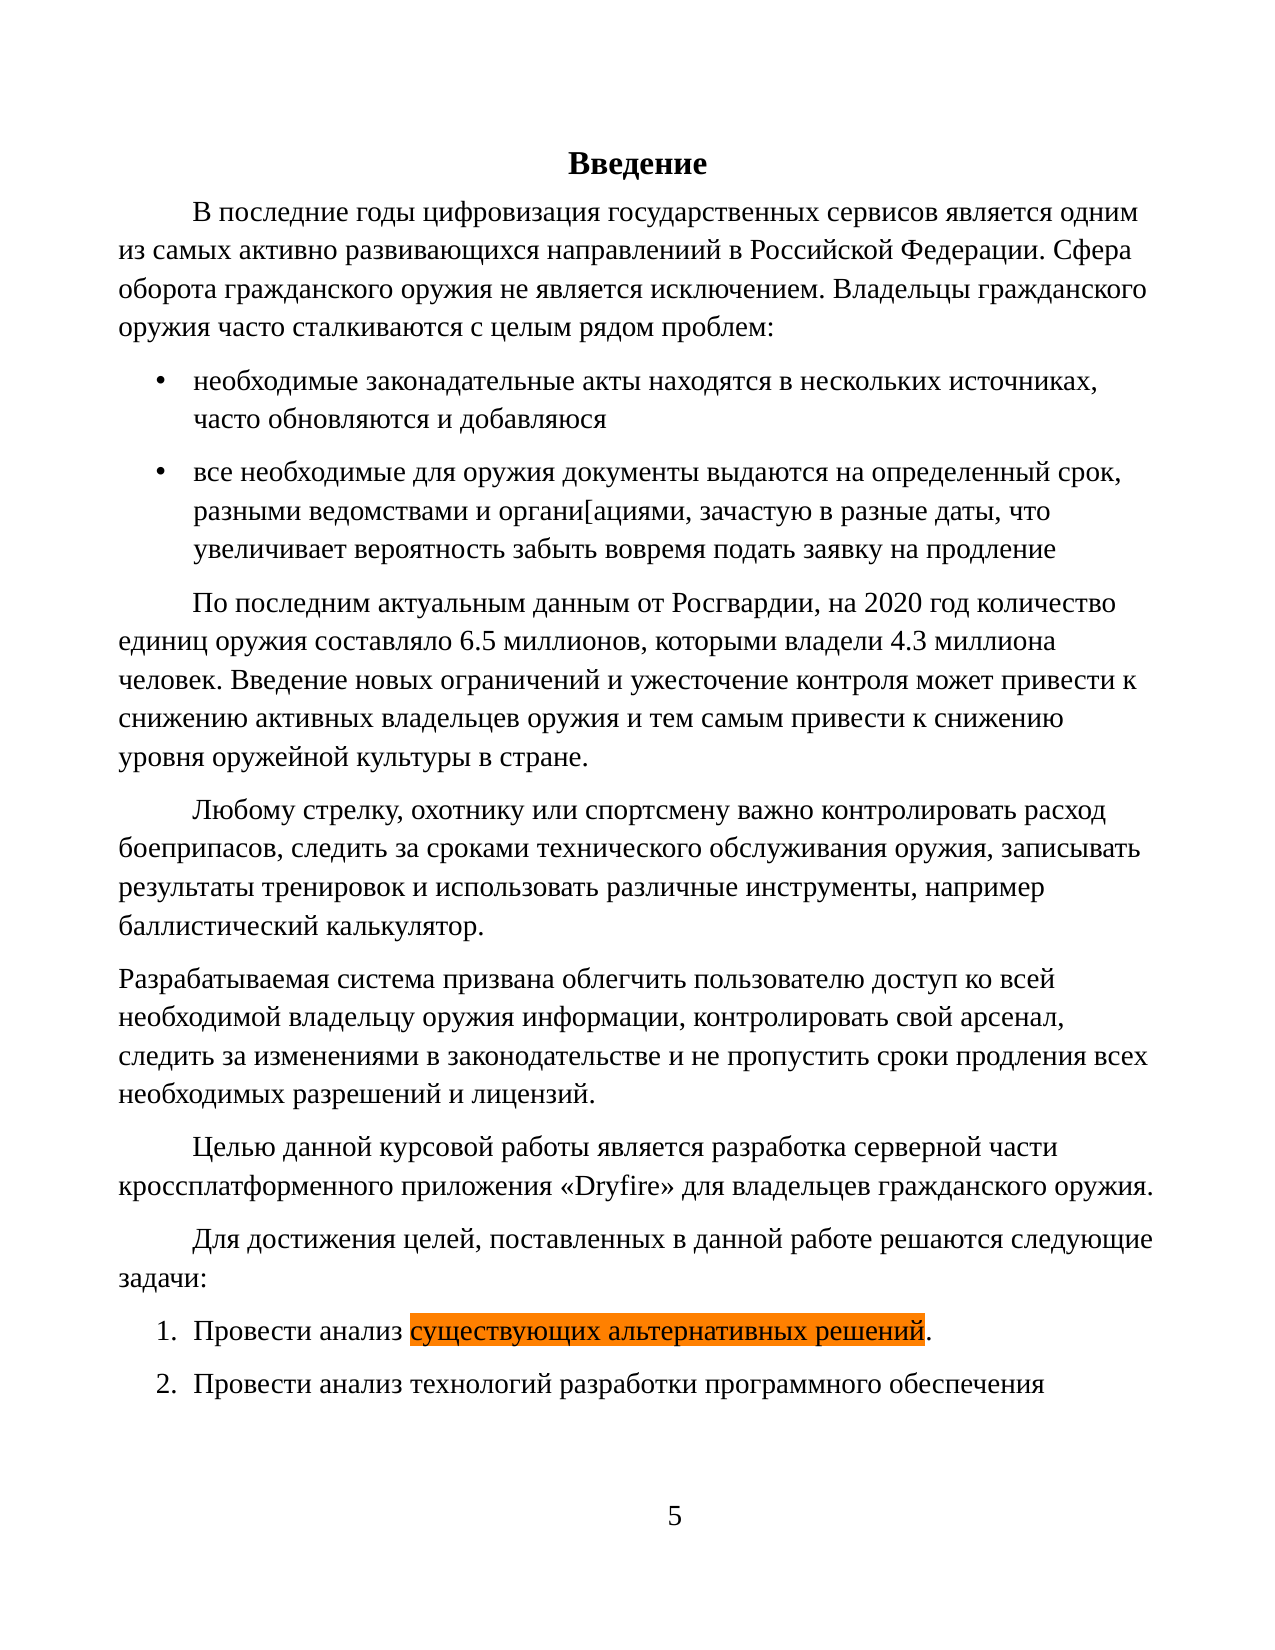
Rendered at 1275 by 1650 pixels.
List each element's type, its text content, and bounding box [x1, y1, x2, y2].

list все необходимые для оружия документы выдаются на определенный срок, разными ведомствами и органи[ациями, зачастую в разные даты, что увеличивает вероятность забыть вовремя подать заявку на продление [156, 454, 1157, 565]
text Любому стрелку, охотнику или спортсмену важно контролировать расход боеприпасов, следить за сроками технического обслуживания оружия, записывать результаты тренировок и использовать различные инструменты, например баллистический калькулятор. [118, 792, 1157, 941]
text По последним актуальным данным от Росгвардии, на 2020 год количество единиц оружия составляло 6.5 миллионов, которыми владели 4.3 миллиона человек. Введение новых ограничений и ужесточение контроля может привести к снижению активных владельцев оружия и тем самым привести к снижению уровня оружейной культуры в стране. [118, 585, 1157, 772]
text Для достижения целей, поставленных в данной работе решаются следующие задачи: [118, 1221, 1157, 1293]
text Целью данной курсовой работы является разработка серверной части кроссплатформенного приложения «Dryfire» для владельцев гражданского оружия. [118, 1129, 1157, 1202]
list Провести анализ технологий разработки программного обеспечения [156, 1366, 1157, 1399]
list необходимые законадательные акты находятся в нескольких источниках, часто обновляются и добавляюся [156, 363, 1157, 435]
list Провести анализ существующих альтернативных решений. [156, 1313, 1157, 1346]
text Разрабатываемая система призвана облегчить пользователю доступ ко всей необходимой владельцу оружия информации, контролировать свой арсенал, следить за изменениями в законодательстве и не пропустить сроки продления всех необходимых разрешений и лицензий. [118, 961, 1157, 1110]
subtitle Введение [118, 143, 1157, 181]
text В последние годы цифровизация государственных сервисов является одним из самых активно развивающихся направлениий в Российской Федерации. Сфера оборота гражданского оружия не является исключением. Владельцы гражданского оружия часто сталкиваются с целым рядом проблем: [118, 194, 1157, 343]
